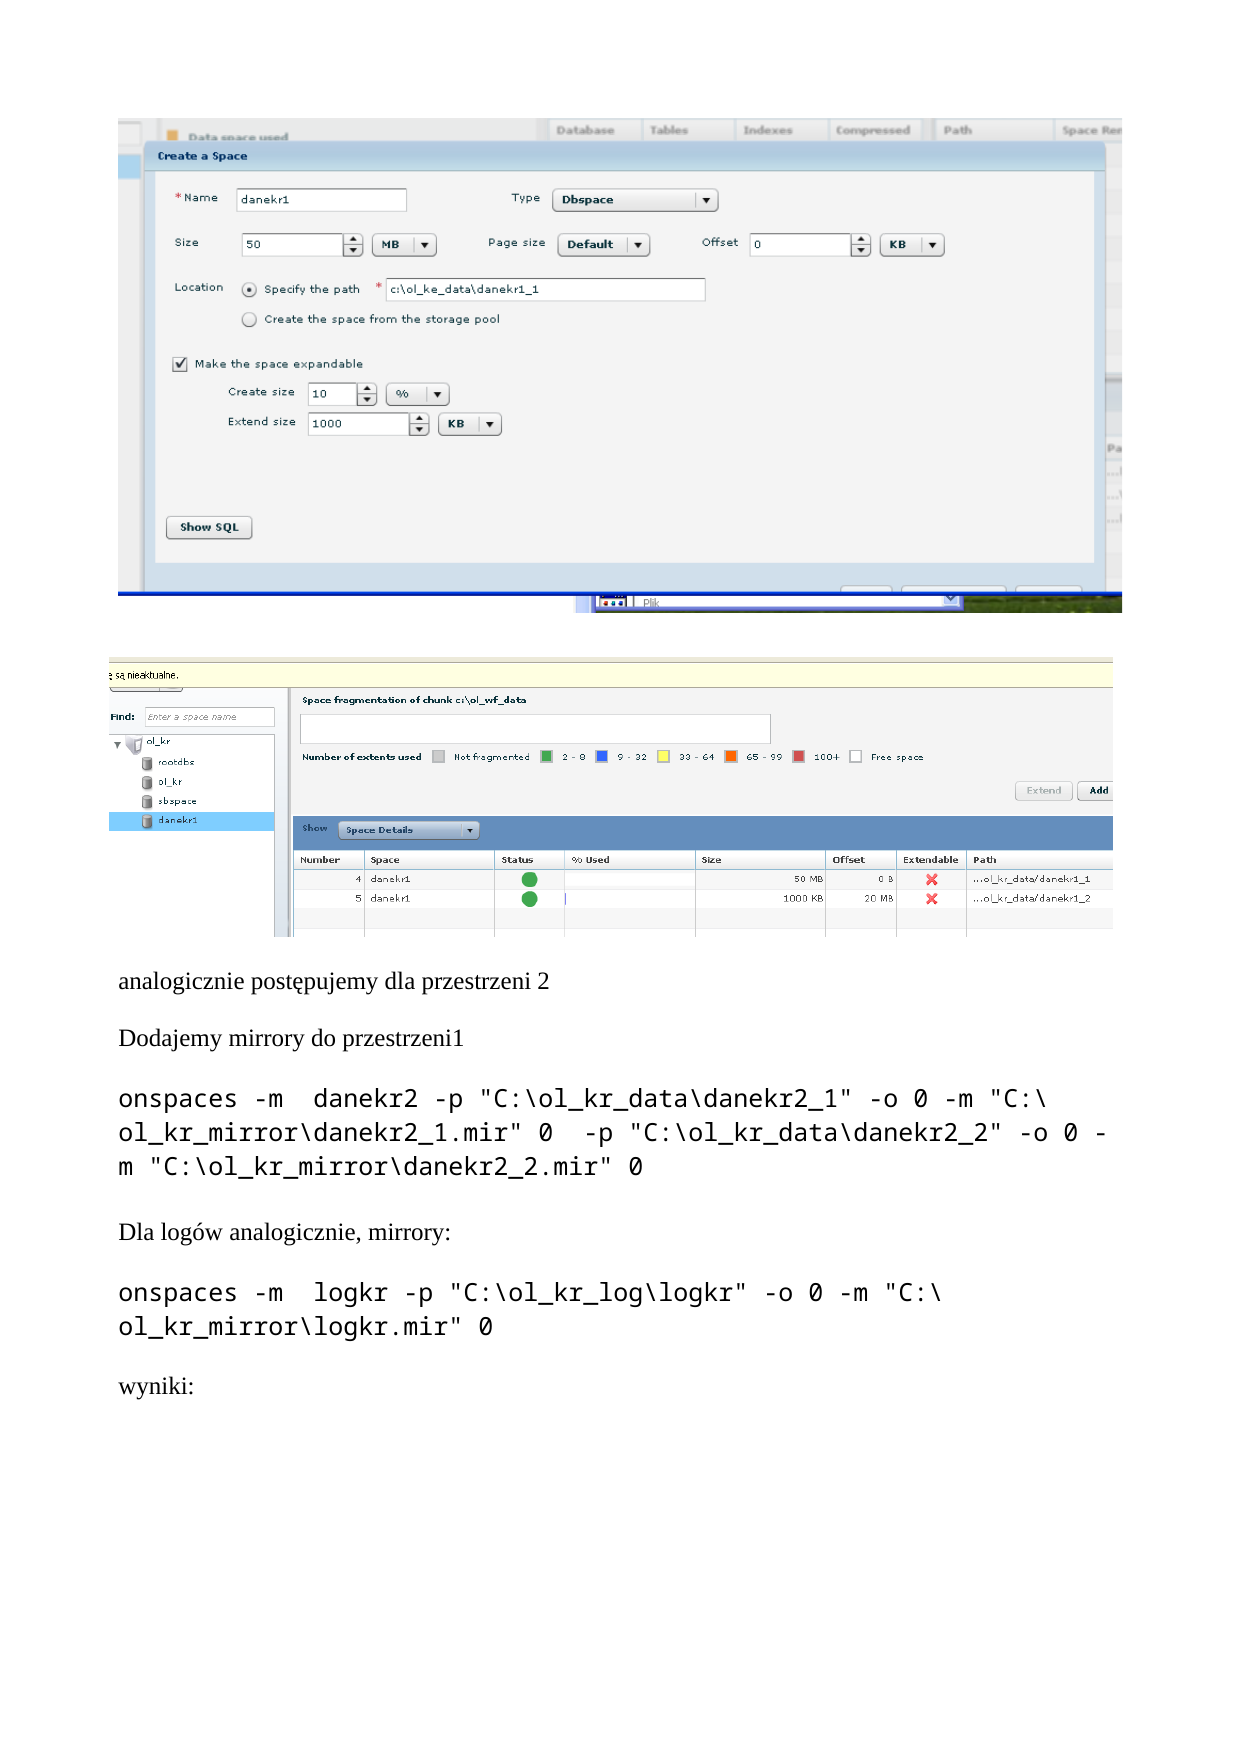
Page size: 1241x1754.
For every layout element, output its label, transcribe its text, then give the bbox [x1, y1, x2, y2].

text onspaces -m logkr -p "C:\ol_kr_log\logkr" -o 0 -m "C:\ol_kr_mirror\logkr.mir" 0 [118, 1274, 1122, 1343]
picture [118, 118, 1123, 613]
picture [109, 657, 1113, 937]
text wyniki: [118, 1371, 1122, 1400]
text onspaces -m danekr2 -p "C:\ol_kr_data\danekr2_1" -o 0 -m "C:\ol_kr_mirror\danekr2_1.mir" 0 -p "C:\ol_kr_data\danekr2_2" -o 0 -m "C:\ol_kr_mirror\danekr2_2.mir" 0 [118, 1081, 1122, 1183]
text analogicznie postępujemy dla przestrzeni 2 [118, 966, 1122, 994]
text Dodajemy mirrory do przestrzeni1 [118, 1023, 1122, 1052]
text Dla logów analogicznie, mirrory: [118, 1217, 1122, 1246]
